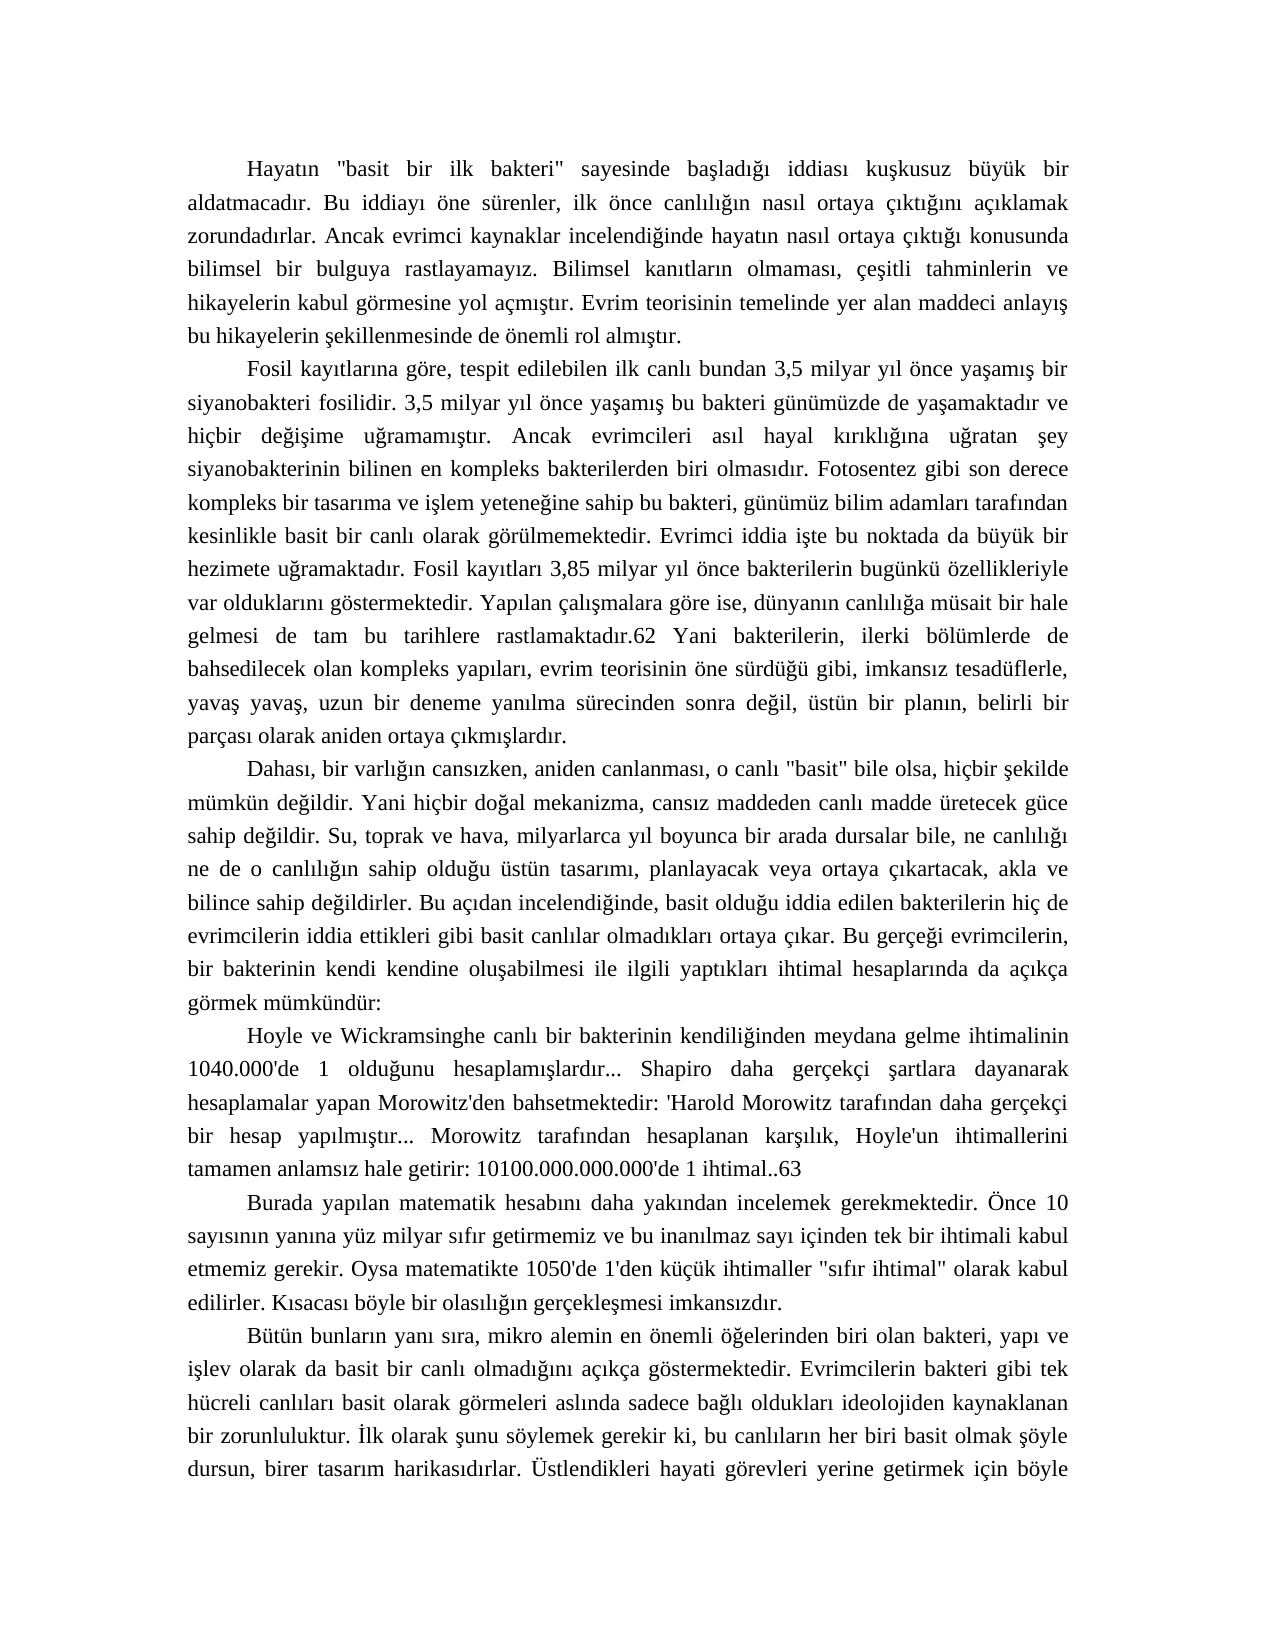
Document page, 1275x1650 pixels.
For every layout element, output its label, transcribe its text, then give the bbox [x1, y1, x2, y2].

text Fosil kayıtlarına göre, tespit edilebilen ilk canlı bundan 3,5 milyar yıl önce yaşamış bir siyanobakteri fosilidir. 3,5 milyar yıl önce yaşamış bu bakteri günümüzde de yaşamaktadır ve hiçbir değişime uğramamıştır. Ancak evrimcileri asıl hayal kırıklığına uğratan şey siyanobakterinin bilinen en kompleks bakterilerden biri olmasıdır. Fotosentez gibi son derece kompleks bir tasarıma ve işlem yeteneğine sahip bu bakteri, günümüz bilim adamları tarafından kesinlikle basit bir canlı olarak görülmemektedir. Evrimci iddia işte bu noktada da büyük bir hezimete uğramaktadır. Fosil kayıtları 3,85 milyar yıl önce bakterilerin bugünkü özellikleriyle var olduklarını göstermektedir. Yapılan çalışmalara göre ise, dünyanın canlılığa müsait bir hale gelmesi de tam bu tarihlere rastlamaktadır.62 Yani bakterilerin, ilerki bölümlerde de bahsedilecek olan kompleks yapıları, evrim teorisinin öne sürdüğü gibi, imkansız tesadüflerle, yavaş yavaş, uzun bir deneme yanılma sürecinden sonra değil, üstün bir planın, belirli bir parçası olarak aniden ortaya çıkmışlardır. [187, 350, 1070, 750]
text Hoyle ve Wickramsinghe canlı bir bakterinin kendiliğinden meydana gelme ihtimalinin 1040.000'de 1 olduğunu hesaplamışlardır... Shapiro daha gerçekçi şartlara dayanarak hesaplamalar yapan Morowitz'den bahsetmektedir: 'Harold Morowitz tarafından daha gerçekçi bir hesap yapılmıştır... Morowitz tarafından hesaplanan karşılık, Hoyle'un ihtimallerini tamamen anlamsız hale getirir: 10100.000.000.000'de 1 ihtimal..63 [187, 1017, 1070, 1183]
text Bütün bunların yanı sıra, mikro alemin en önemli öğelerinden biri olan bakteri, yapı ve işlev olarak da basit bir canlı olmadığını açıkça göstermektedir. Evrimcilerin bakteri gibi tek hücreli canlıları basit olarak görmeleri aslında sadece bağlı oldukları ideolojiden kaynaklanan bir zorunluluktur. İlk olarak şunu söylemek gerekir ki, bu canlıların her biri basit olmak şöyle dursun, birer tasarım harikasıdırlar. Üstlendikleri hayati görevleri yerine getirmek için böyle [187, 1317, 1070, 1483]
text Dahası, bir varlığın cansızken, aniden canlanması, o canlı "basit" bile olsa, hiçbir şekilde mümkün değildir. Yani hiçbir doğal mekanizma, cansız maddeden canlı madde üretecek güce sahip değildir. Su, toprak ve hava, milyarlarca yıl boyunca bir arada dursalar bile, ne canlılığı ne de o canlılığın sahip olduğu üstün tasarımı, planlayacak veya ortaya çıkartacak, akla ve bilince sahip değildirler. Bu açıdan incelendiğinde, basit olduğu iddia edilen bakterilerin hiç de evrimcilerin iddia ettikleri gibi basit canlılar olmadıkları ortaya çıkar. Bu gerçeği evrimcilerin, bir bakterinin kendi kendine oluşabilmesi ile ilgili yaptıkları ihtimal hesaplarında da açıkça görmek mümkündür: [187, 750, 1070, 1017]
text Burada yapılan matematik hesabını daha yakından incelemek gerekmektedir. Önce 10 sayısının yanına yüz milyar sıfır getirmemiz ve bu inanılmaz sayı içinden tek bir ihtimali kabul etmemiz gerekir. Oysa matematikte 1050'de 1'den küçük ihtimaller "sıfır ihtimal" olarak kabul edilirler. Kısacası böyle bir olasılığın gerçekleşmesi imkansızdır. [187, 1183, 1070, 1317]
text Hayatın "basit bir ilk bakteri" sayesinde başladığı iddiası kuşkusuz büyük bir aldatmacadır. Bu iddiayı öne sürenler, ilk önce canlılığın nasıl ortaya çıktığını açıklamak zorundadırlar. Ancak evrimci kaynaklar incelendiğinde hayatın nasıl ortaya çıktığı konusunda bilimsel bir bulguya rastlayamayız. Bilimsel kanıtların olmaması, çeşitli tahminlerin ve hikayelerin kabul görmesine yol açmıştır. Evrim teorisinin temelinde yer alan maddeci anlayış bu hikayelerin şekillenmesinde de önemli rol almıştır. [187, 150, 1070, 350]
